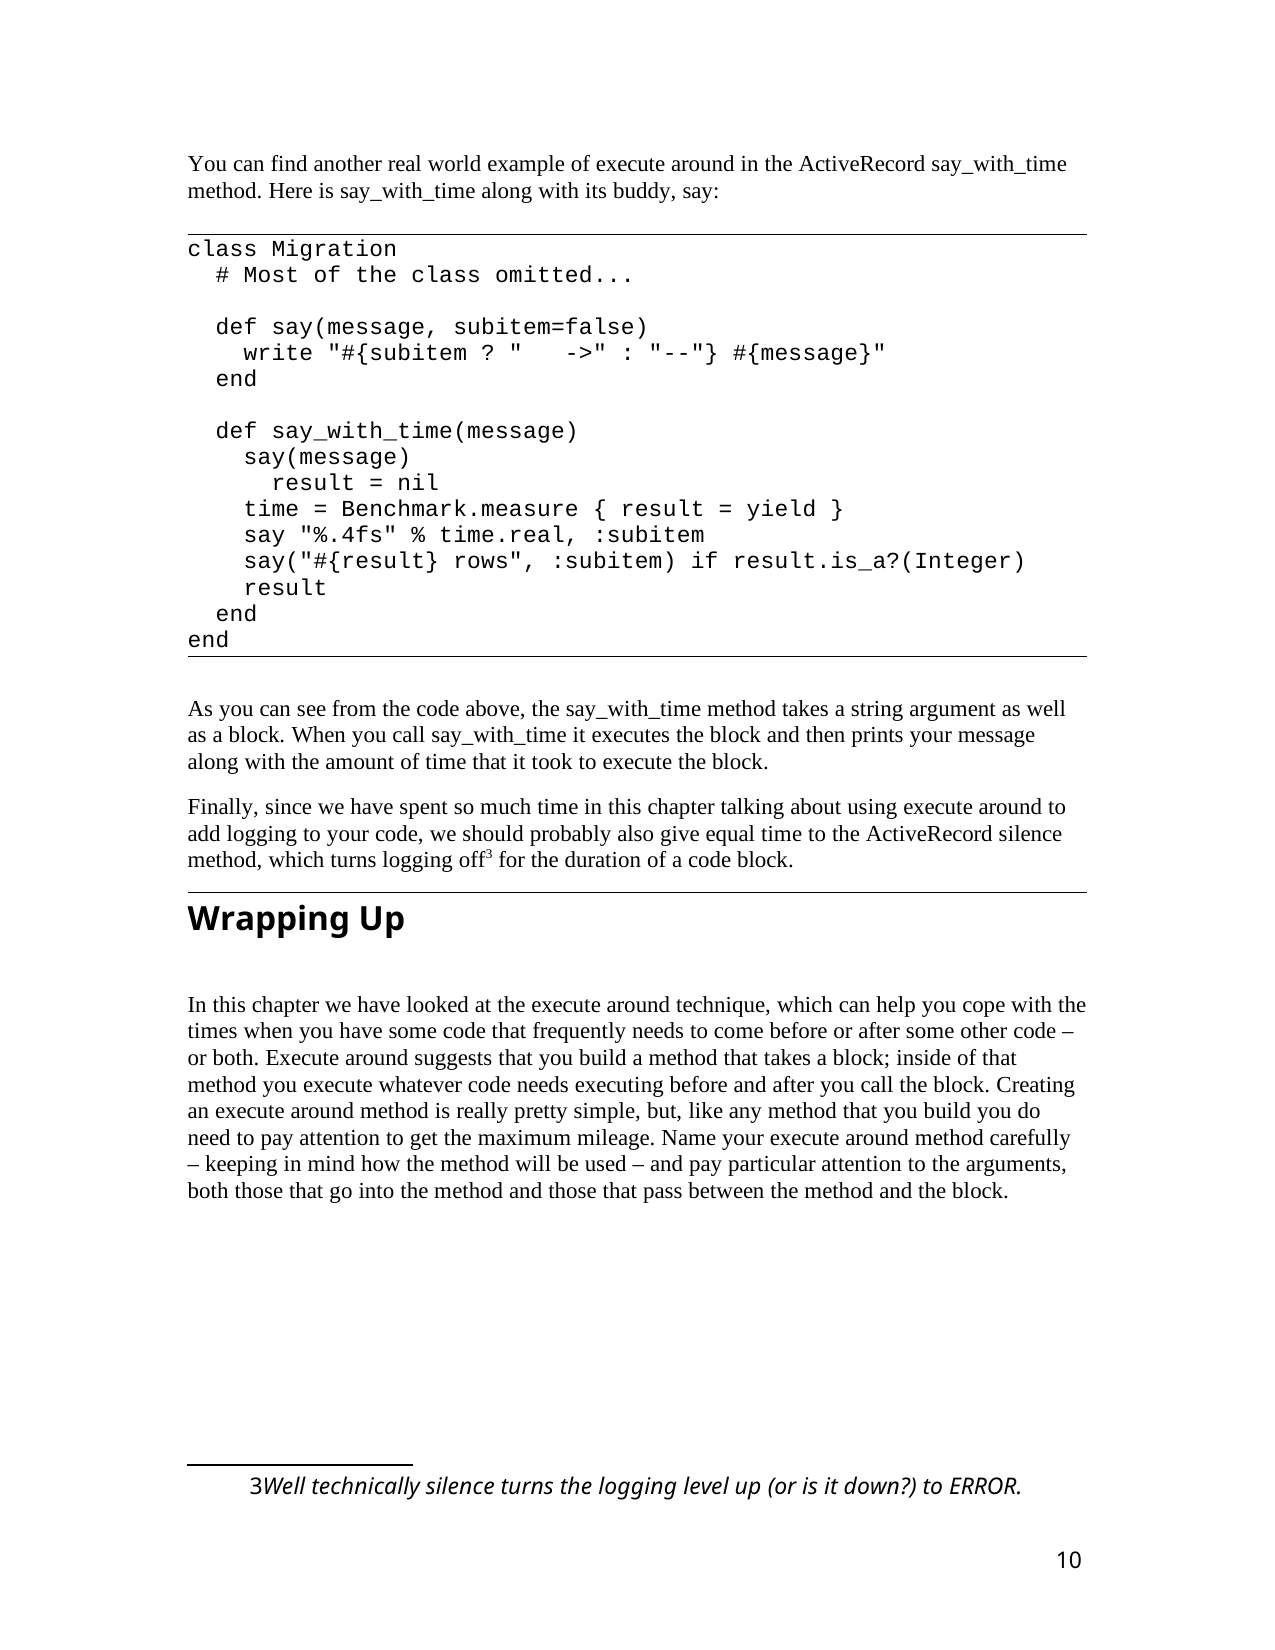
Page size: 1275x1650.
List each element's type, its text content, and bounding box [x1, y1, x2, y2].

text write "#{subitem ? " ->" : "--"} #{message}" [187, 342, 1087, 368]
text Wrapping Up [187, 893, 1087, 941]
text In this chapter we have looked at the execute around technique, which can help you cope with the times when you have some code that frequently needs to come before or after some other code – or both. Execute around suggests that you build a method that takes a block; inside of that method you execute whatever code needs executing before and after you call the block. Creating an execute around method is really pretty simple, but, like any method that you build you do need to pay attention to get the maximum mileage. Name your execute around method carefully – keeping in mind how the method will be used – and pay particular attention to the arguments, both those that go into the method and those that pass between the method and the block. [187, 991, 1087, 1203]
text # Most of the class omitted... [187, 263, 1087, 289]
text def say_with_time(message) [187, 420, 1087, 446]
text As you can see from the code above, the say_with_time method takes a string argument as well as a block. When you call say_with_time it executes the block and then prints your message along with the amount of time that it took to execute the block. [187, 695, 1087, 774]
text class Migration [187, 235, 1087, 263]
text end [187, 368, 1087, 394]
text time = Benchmark.measure { result = yield } [187, 498, 1087, 524]
text end [187, 628, 1087, 657]
text def say(message, subitem=false) [187, 316, 1087, 342]
text say(message) [187, 446, 1087, 472]
text result [187, 576, 1087, 602]
text Well technically silence turns the logging level up (or is it down?) to ERROR. [187, 1471, 1087, 1500]
text say "%.4fs" % time.real, :subitem [187, 524, 1087, 550]
text You can find another real world example of execute around in the ActiveRecord say_with_time method. Here is say_with_time along with its buddy, say: [187, 150, 1087, 203]
text say("#{result} rows", :subitem) if result.is_a?(Integer) [187, 550, 1087, 576]
text end [187, 602, 1087, 628]
text result = nil [187, 472, 1087, 498]
text Finally, since we have spent so much time in this chapter talking about using execute around to add logging to your code, we should probably also give equal time to the ActiveRecord silence method, which turns logging off for the duration of a code block. [187, 793, 1087, 873]
